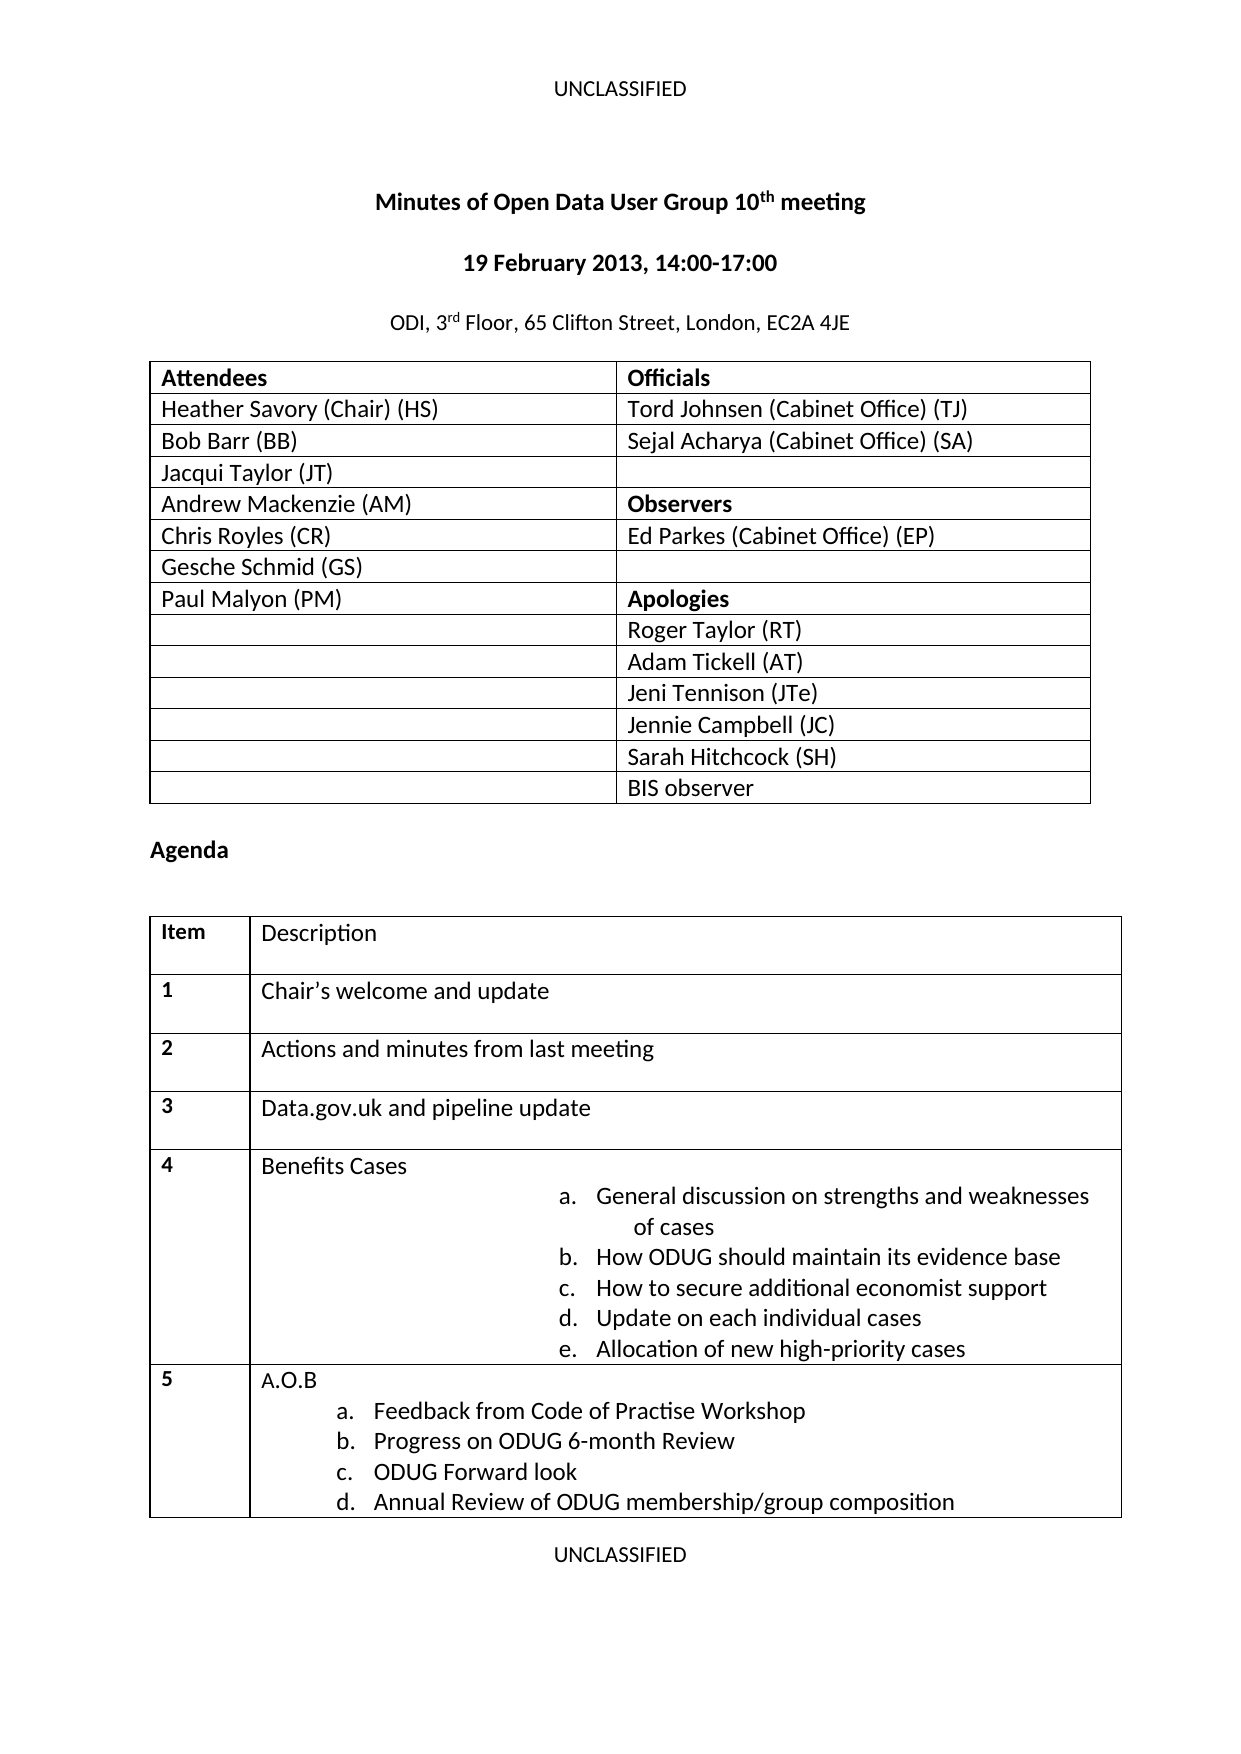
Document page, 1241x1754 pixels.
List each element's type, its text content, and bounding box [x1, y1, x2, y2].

table_cell BIS observer [617, 772, 1090, 803]
subtitle Agenda [150, 834, 1090, 865]
table_cell 1 [151, 975, 249, 1032]
table_cell 4 [151, 1150, 249, 1363]
table_cell Jeni Tennison (JTe) [617, 678, 1090, 708]
table_cell Benefits Cases General discussion on strengths and weaknesses of cases How ODUG should maintain its evidence base How to secure additional economist support Update on each individual cases Allocation of new high-priority cases [251, 1150, 1121, 1363]
table_cell [151, 772, 616, 803]
table_cell Andrew Mackenzie (AM) [151, 488, 616, 519]
table_cell [617, 551, 1090, 582]
table_cell 3 [151, 1092, 249, 1149]
table_header Attendees [151, 362, 616, 392]
table_cell Jennie Campbell (JC) [617, 709, 1090, 740]
table_cell Tord Johnsen (Cabinet Office) (TJ) [617, 394, 1090, 424]
table_cell Heather Savory (Chair) (HS) [151, 394, 616, 424]
table_cell [151, 678, 616, 708]
table_cell Ed Parkes (Cabinet Office) (EP) [617, 520, 1090, 550]
table_cell Apologies [617, 583, 1090, 613]
table_cell 5 [151, 1365, 249, 1517]
table_cell Sarah Hitchcock (SH) [617, 741, 1090, 771]
table_cell Roger Taylor (RT) [617, 615, 1090, 645]
table_cell Chris Royles (CR) [151, 520, 616, 550]
table_cell Jacqui Taylor (JT) [151, 457, 616, 487]
table_cell Sejal Acharya (Cabinet Office) (SA) [617, 425, 1090, 456]
table_cell [151, 709, 616, 740]
table_cell Chair’s welcome and update [251, 975, 1121, 1032]
table_cell [151, 615, 616, 645]
table_cell Data.gov.uk and pipeline update [251, 1092, 1121, 1149]
table_cell Paul Malyon (PM) [151, 583, 616, 613]
table_cell Bob Barr (BB) [151, 425, 616, 456]
table_cell Adam Tickell (AT) [617, 646, 1090, 677]
table_cell A.O.B Feedback from Code of Practise Workshop Progress on ODUG 6-month Review ODUG Forward look Annual Review of ODUG membership/group composition Any other AOB [251, 1365, 1121, 1517]
table_cell Observers [617, 488, 1090, 519]
text 19 February 2013, 14:00-17:00 [150, 247, 1090, 277]
table_header Officials [617, 362, 1090, 392]
table_cell Actions and minutes from last meeting [251, 1034, 1121, 1091]
text ODI, 3rd Floor, 65 Clifton Street, London, EC2A 4JE [150, 308, 1090, 336]
table_cell Gesche Schmid (GS) [151, 551, 616, 582]
table_cell [151, 646, 616, 677]
table_cell [617, 457, 1090, 487]
table_cell 2 [151, 1034, 249, 1091]
text Minutes of Open Data User Group 10th meeting [150, 186, 1090, 216]
table_header Description [251, 917, 1121, 974]
table_header Item [151, 917, 249, 974]
table_cell [151, 741, 616, 771]
